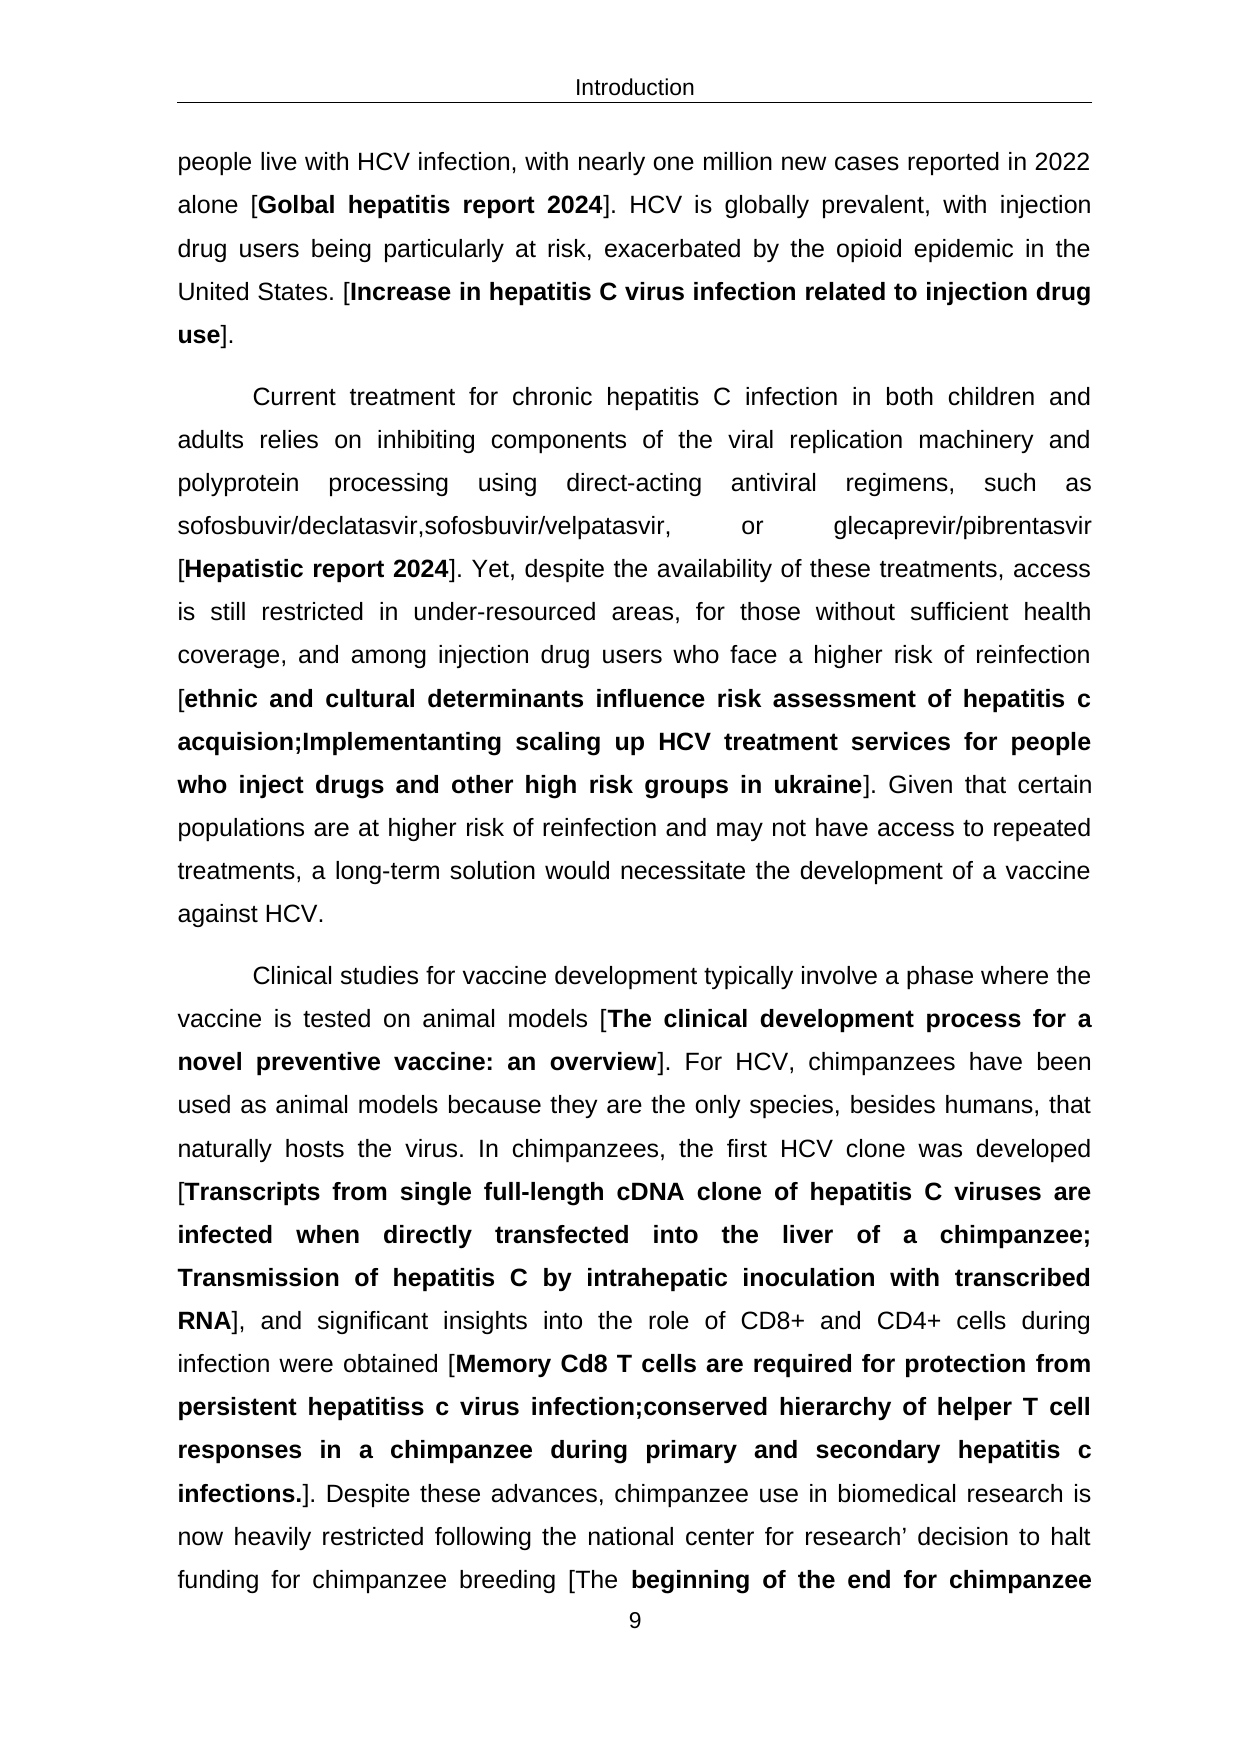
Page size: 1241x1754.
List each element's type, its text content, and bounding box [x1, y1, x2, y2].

text Current treatment for chronic hepatitis C infection in both children and adults relies on inhibiting components of the viral replication machinery and polyprotein processing using direct-acting antiviral regimens, such as sofosbuvir/declatasvir,sofosbuvir/velpatasvir, or glecaprevir/pibrentasvir [Hepatistic report 2024]. Yet, despite the availability of these treatments, access is still restricted in under-resourced areas, for those without sufficient health coverage, and among injection drug users who face a higher risk of reinfection [ethnic and cultural determinants influence risk assessment of hepatitis c acquision;Implementanting scaling up HCV treatment services for people who inject drugs and other high risk groups in ukraine]. Given that certain populations are at higher risk of reinfection and may not have access to repeated treatments, a long-term solution would necessitate the development of a vaccine against HCV. [177, 382, 1092, 928]
text Clinical studies for vaccine development typically involve a phase where the vaccine is tested on animal models [The clinical development process for a novel preventive vaccine: an overview]. For HCV, chimpanzees have been used as animal models because they are the only species, besides humans, that naturally hosts the virus. In chimpanzees, the first HCV clone was developed [Transcripts from single full-length cDNA clone of hepatitis C viruses are infected when directly transfected into the liver of a chimpanzee; Transmission of hepatitis C by intrahepatic inoculation with transcribed RNA], and significant insights into the role of CD8+ and CD4+ cells during infection were obtained [Memory Cd8 T cells are required for protection from persistent hepatitiss c virus infection;conserved hierarchy of helper T cell responses in a chimpanzee during primary and secondary hepatitis c infections.]. Despite these advances, chimpanzee use in biomedical research is now heavily restricted following the national center for research’ decision to halt funding for chimpanzee breeding [The beginning of the end for chimpanzee [177, 961, 1092, 1594]
text people live with HCV infection, with nearly one million new cases reported in 2022 alone [Golbal hepatitis report 2024]. HCV is globally prevalent, with injection drug users being particularly at risk, exacerbated by the opioid epidemic in the United States. [Increase in hepatitis C virus infection related to injection drug use]. [177, 147, 1092, 349]
